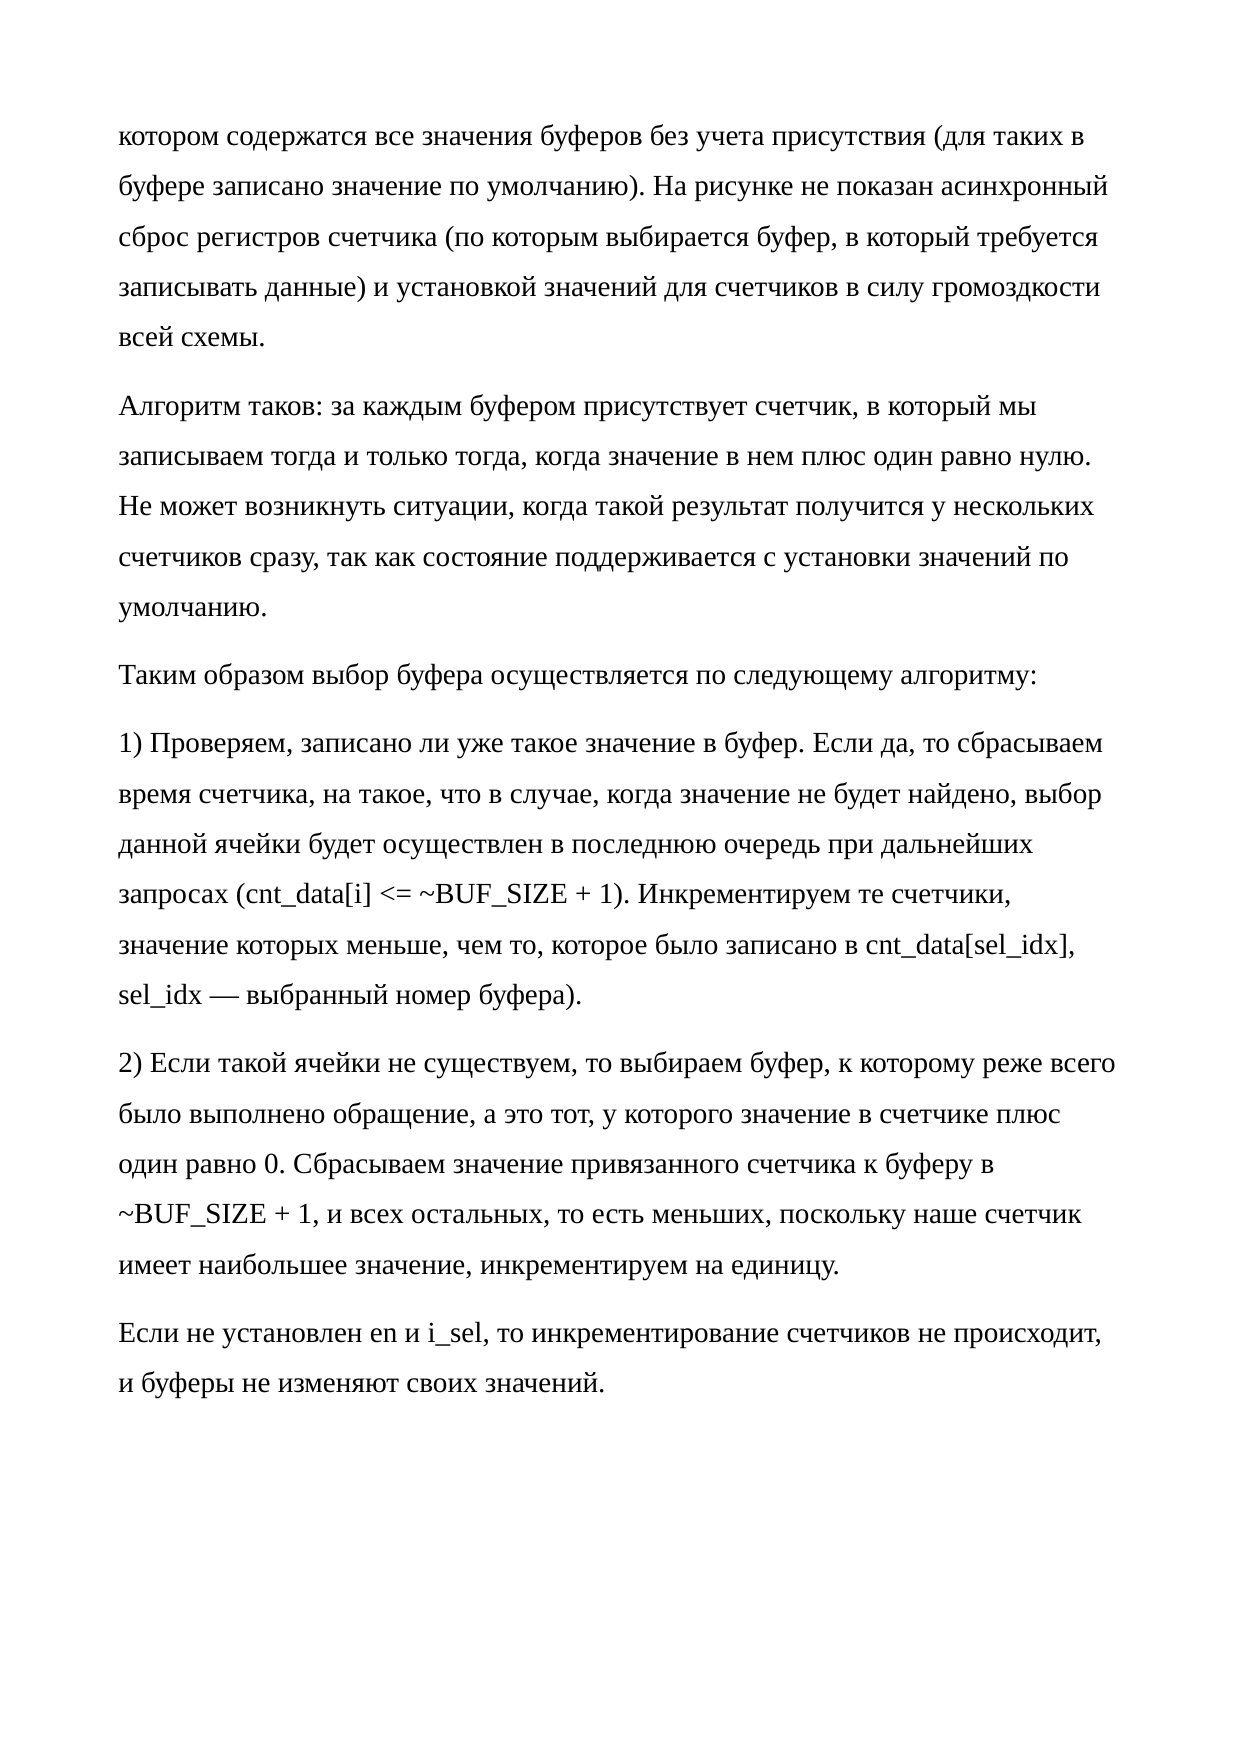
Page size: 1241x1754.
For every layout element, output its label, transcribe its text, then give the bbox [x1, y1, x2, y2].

text 1) Проверяем, записано ли уже такое значение в буфер. Если да, то сбрасываем время счетчика, на такое, что в случае, когда значение не будет найдено, выбор данной ячейки будет осуществлен в последнюю очередь при дальнейших запросах (cnt_data[i] <= ~BUF_SIZE + 1). Инкрементируем те счетчики, значение которых меньше, чем то, которое было записано в cnt_data[sel_idx], sel_idx — выбранный номер буфера). [118, 726, 1122, 1011]
text Таким образом выбор буфера осуществляется по следующему алгоритму: [118, 657, 1122, 691]
text 2) Если такой ячейки не существуем, то выбираем буфер, к которому реже всего было выполнено обращение, а это тот, у которого значение в счетчике плюс один равно 0. Сбрасываем значение привязанного счетчика к буферу в ~BUF_SIZE + 1, и всех остальных, то есть меньших, поскольку наше счетчик имеет наибольшее значение, инкрементируем на единицу. [118, 1046, 1122, 1280]
text котором содержатся все значения буферов без учета присутствия (для таких в буфере записано значение по умолчанию). На рисунке не показан асинхронный сброс регистров счетчика (по которым выбирается буфер, в который требуется записывать данные) и установкой значений для счетчиков в силу громоздкости всей схемы. [118, 118, 1122, 353]
text Алгоритм таков: за каждым буфером присутствует счетчик, в который мы записываем тогда и только тогда, когда значение в нем плюс один равно нулю. Не может возникнуть ситуации, когда такой результат получится у нескольких счетчиков сразу, так как состояние поддерживается с установки значений по умолчанию. [118, 388, 1122, 622]
text Если не установлен en и i_sel, то инкрементирование счетчиков не происходит, и буферы не изменяют своих значений. [118, 1315, 1122, 1399]
